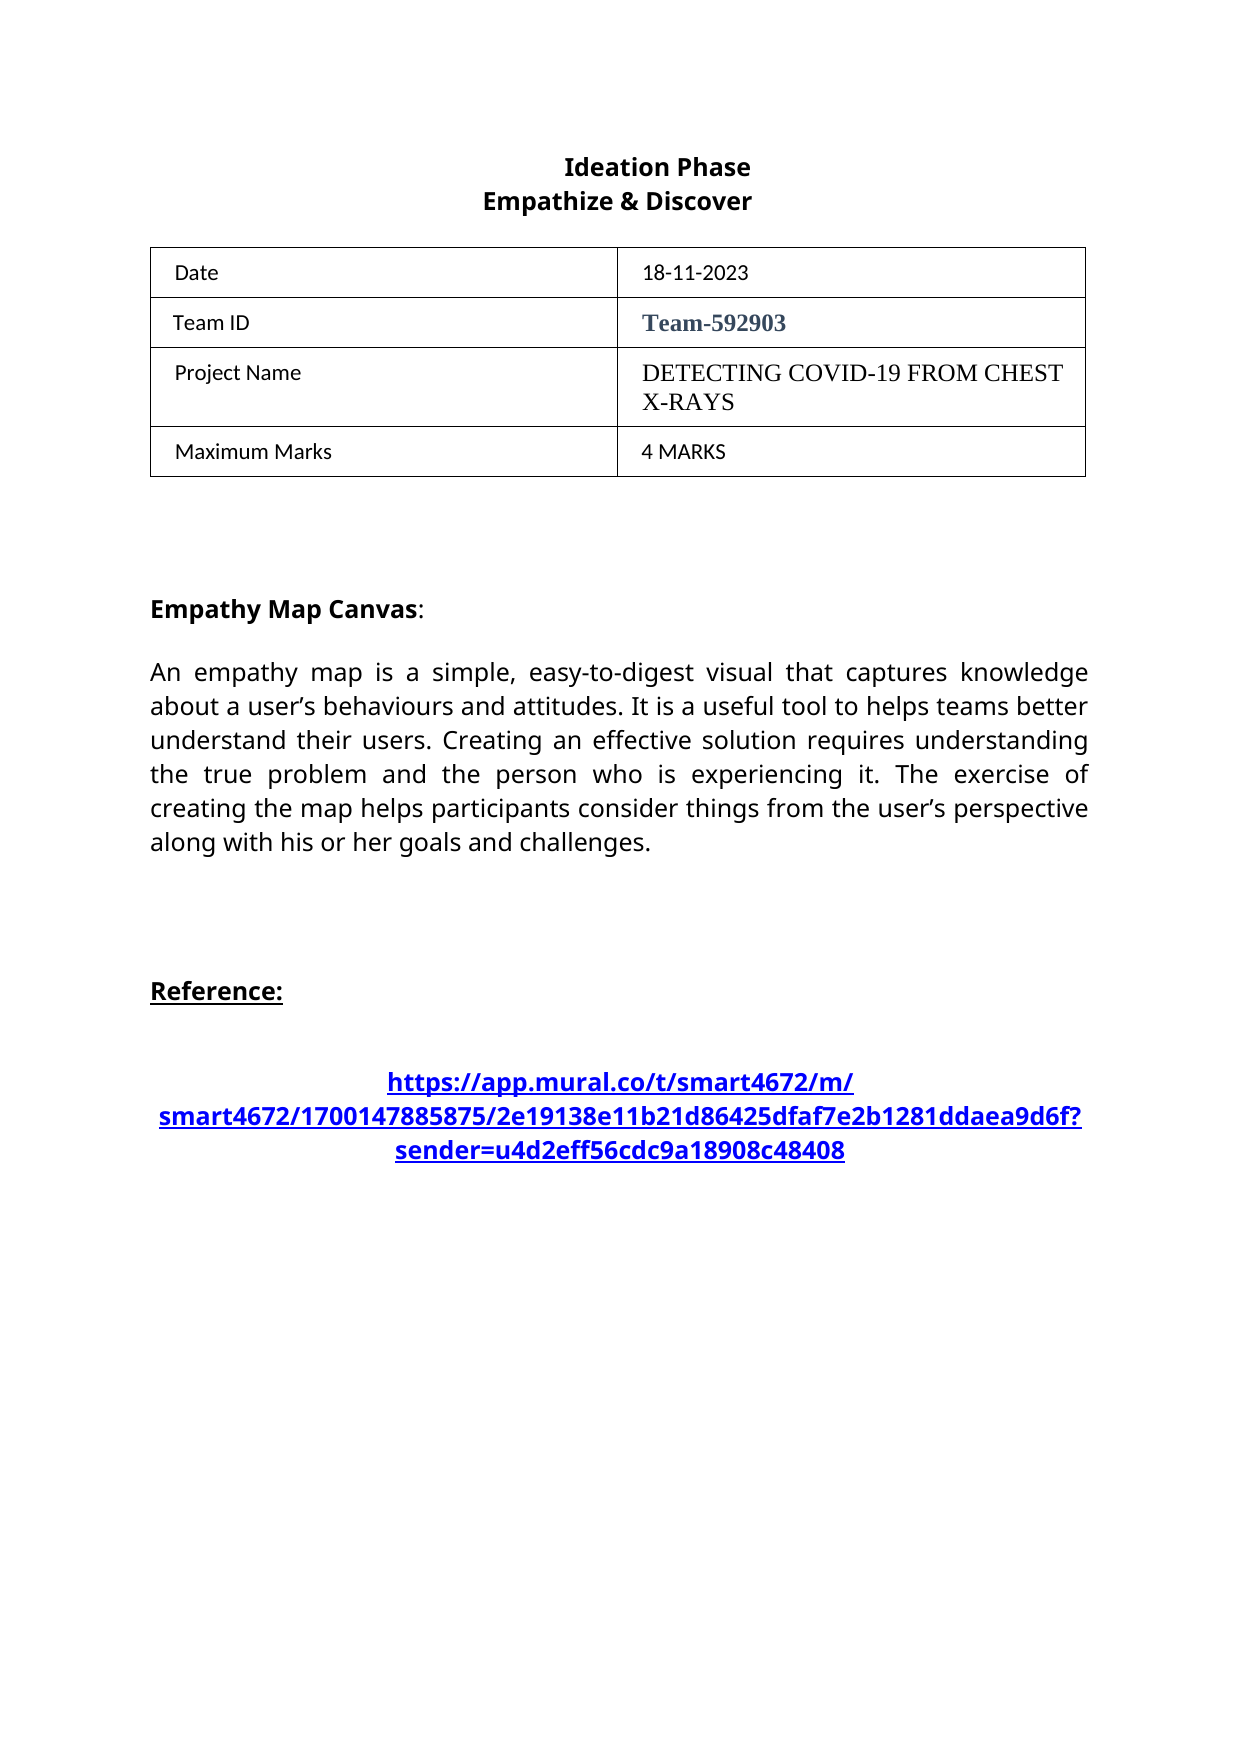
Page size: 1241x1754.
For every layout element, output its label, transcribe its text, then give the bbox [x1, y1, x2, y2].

table_cell DETECTING COVID-19 FROM CHEST X-RAYS [618, 348, 1085, 426]
text Empathize & Discover [150, 184, 1090, 218]
table_cell Team-592903 [618, 298, 1085, 347]
text An empathy map is a simple, easy-to-digest visual that captures knowledge about a user’s behaviours and attitudes. It is a useful tool to helps teams better understand their users. Creating an effective solution requires understanding the true problem and the person who is experiencing it. The exercise of creating the map helps participants consider things from the user’s perspective along with his or her goals and challenges. [150, 655, 1090, 859]
table_cell Maximum Marks [151, 427, 617, 476]
table_cell Team ID [151, 298, 617, 347]
text Ideation Phase [150, 150, 1090, 184]
text Reference: [150, 974, 1090, 1008]
table_cell Project Name [151, 348, 617, 426]
table_header Date [151, 248, 617, 297]
table_cell 4 MARKS [618, 427, 1085, 476]
table_header 18-11-2023 [618, 248, 1085, 297]
text Empathy Map Canvas: [150, 592, 1090, 626]
text https://app.mural.co/t/smart4672/m/smart4672/1700147885875/2e19138e11b21d86425dfaf7e2b1281ddaea9d6f?sender=u4d2eff56cdc9a18908c48408 [150, 1064, 1090, 1166]
